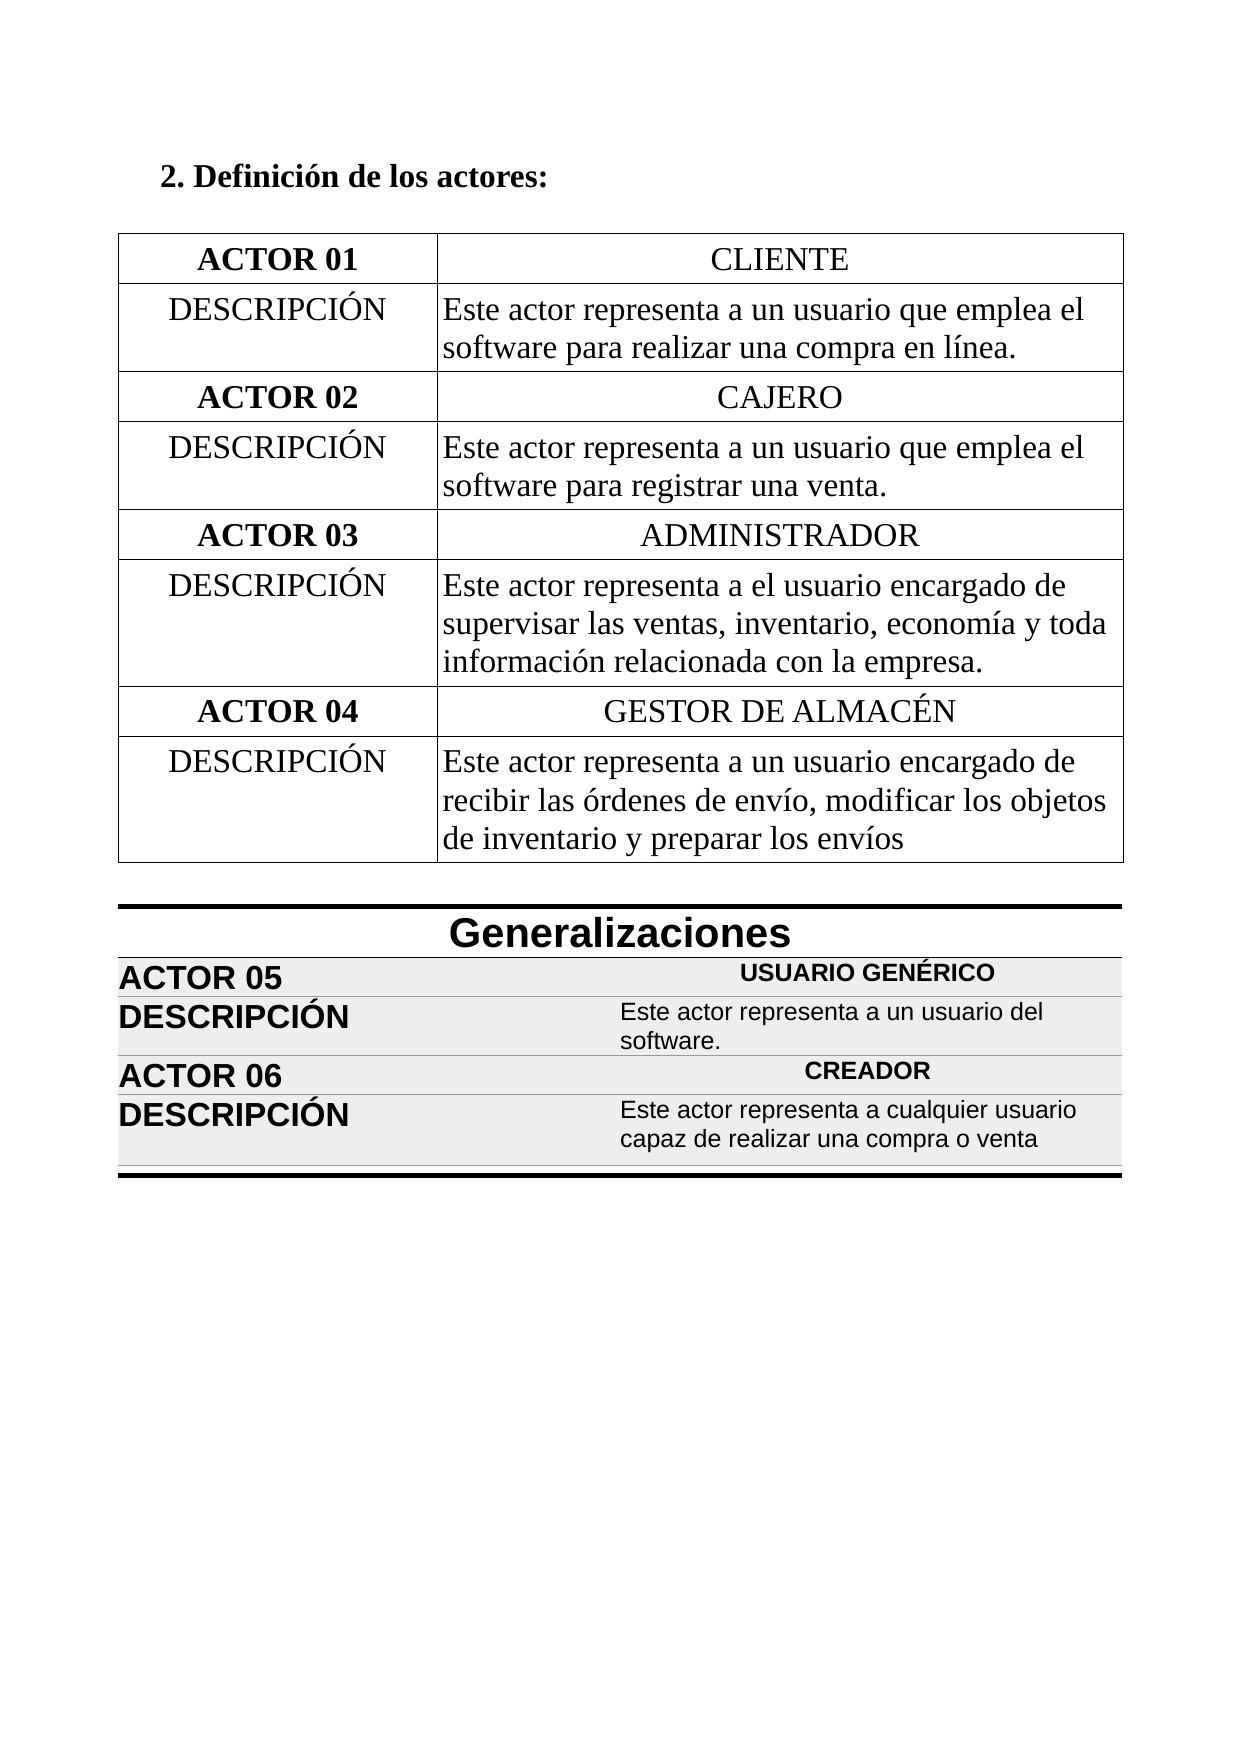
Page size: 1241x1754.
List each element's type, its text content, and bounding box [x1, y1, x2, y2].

table_cell [118, 1166, 620, 1172]
table_header ACTOR 01 [119, 234, 437, 283]
table_header Generalizaciones [118, 909, 1122, 957]
table_cell Este actor representa a el usuario encargado de supervisar las ventas, inventario, economía y toda información relacionada con la empresa. [438, 560, 1123, 686]
table_cell [620, 1166, 1122, 1172]
table_cell ACTOR 02 [119, 372, 437, 421]
table_cell Este actor representa a un usuario encargado de recibir las órdenes de envío, modificar los objetos de inventario y preparar los envíos [438, 737, 1123, 862]
table_cell ACTOR 04 [119, 687, 437, 736]
table_cell Este actor representa a un usuario que emplea el software para realizar una compra en línea. [438, 284, 1123, 371]
table_cell ACTOR 03 [119, 510, 437, 559]
table_cell DESCRIPCIÓN [119, 284, 437, 371]
table_cell ACTOR 05 [118, 958, 620, 996]
table_cell DESCRIPCIÓN [119, 560, 437, 686]
table_header CLIENTE [438, 234, 1123, 283]
table_cell Este actor representa a un usuario que emplea el software para registrar una venta. [438, 422, 1123, 509]
table_cell GESTOR DE ALMACÉN [438, 687, 1123, 736]
table_cell CAJERO [438, 372, 1123, 421]
table_cell DESCRIPCIÓN [118, 1095, 620, 1165]
table_cell DESCRIPCIÓN [119, 737, 437, 862]
table_cell Este actor representa a un usuario del software. [620, 997, 1122, 1055]
table_cell Este actor representa a cualquier usuario capaz de realizar una compra o venta [620, 1095, 1122, 1165]
table_cell CREADOR [620, 1056, 1122, 1094]
table_cell DESCRIPCIÓN [119, 422, 437, 509]
table_cell USUARIO GENÉRICO [620, 958, 1122, 996]
text 2. Definición de los actores: [118, 156, 1122, 195]
table_cell ACTOR 06 [118, 1056, 620, 1094]
table_cell ADMINISTRADOR [438, 510, 1123, 559]
table_cell DESCRIPCIÓN [118, 997, 620, 1055]
